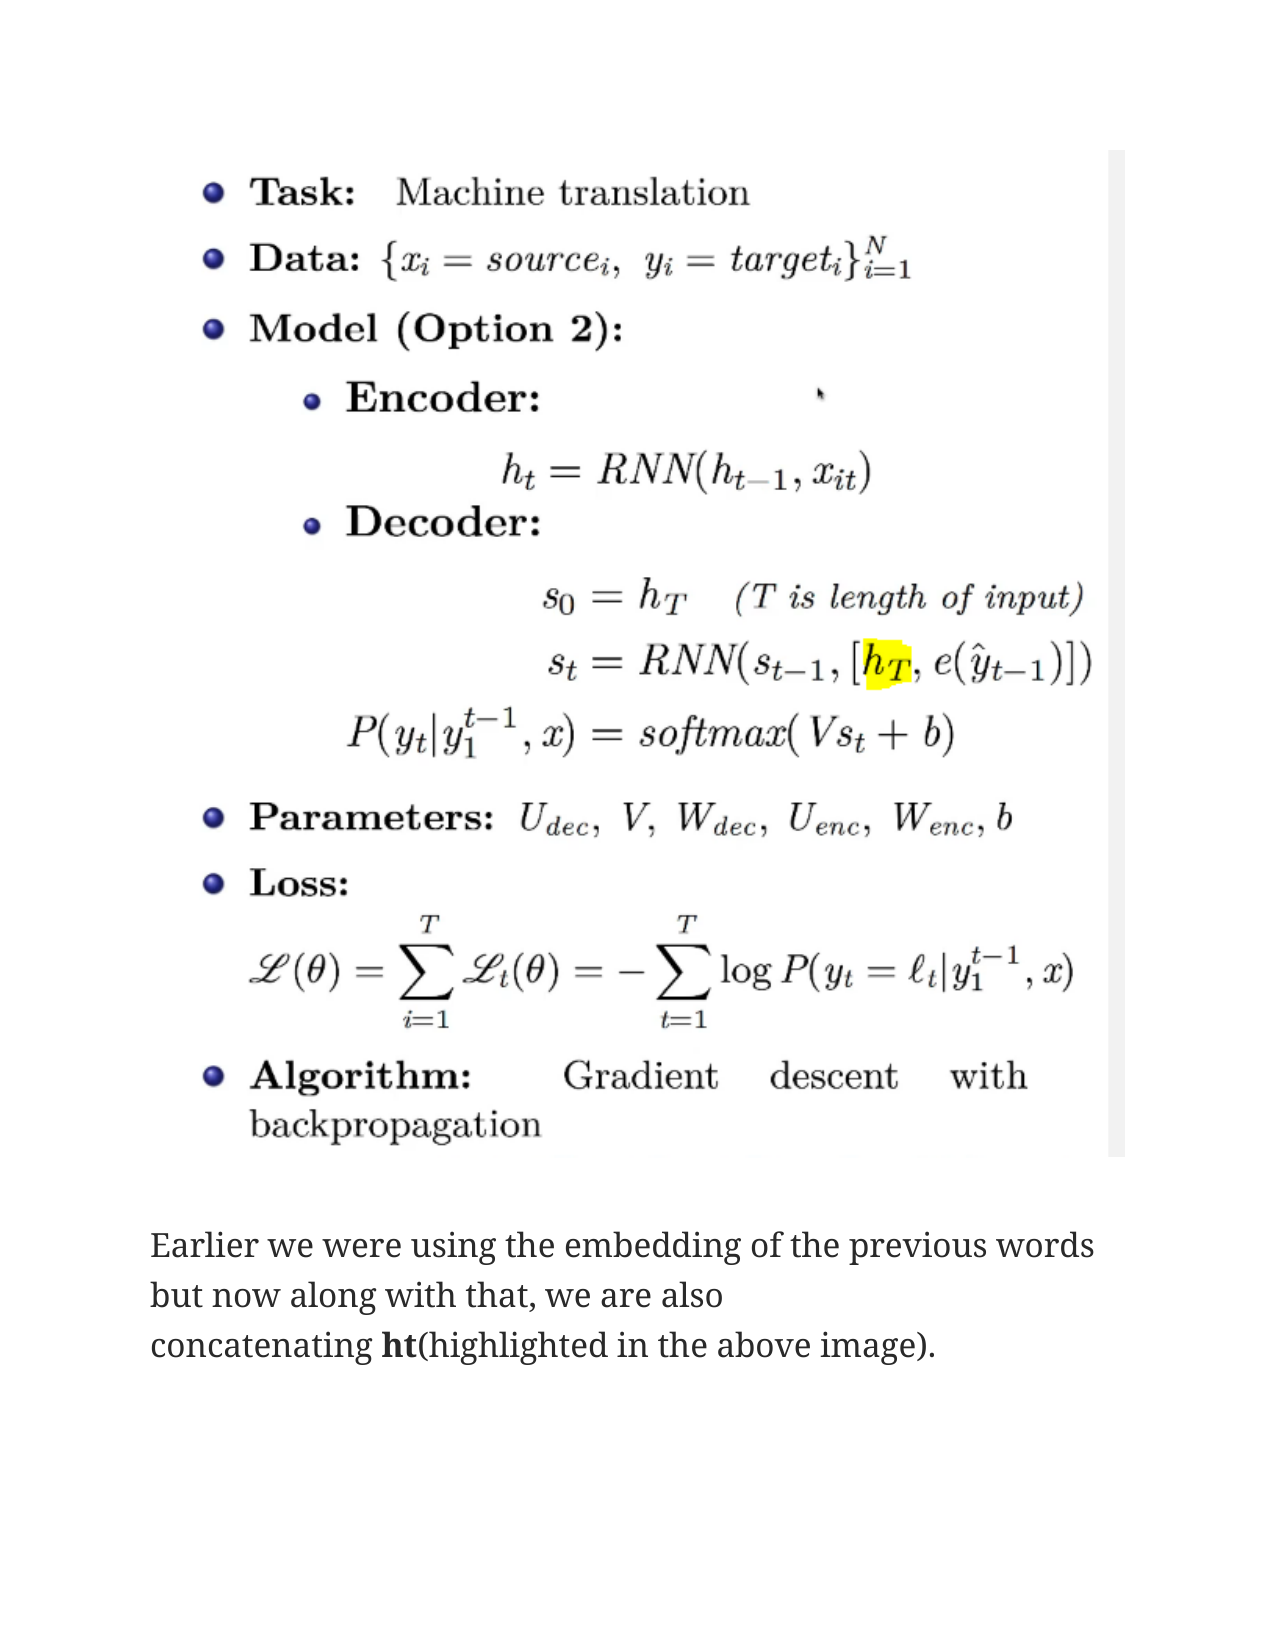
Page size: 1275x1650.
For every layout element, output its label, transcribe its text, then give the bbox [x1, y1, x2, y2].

text Earlier we were using the embedding of the previous words but now along with that, we are also concatenating ht(highlighted in the above image). [150, 1218, 1125, 1368]
